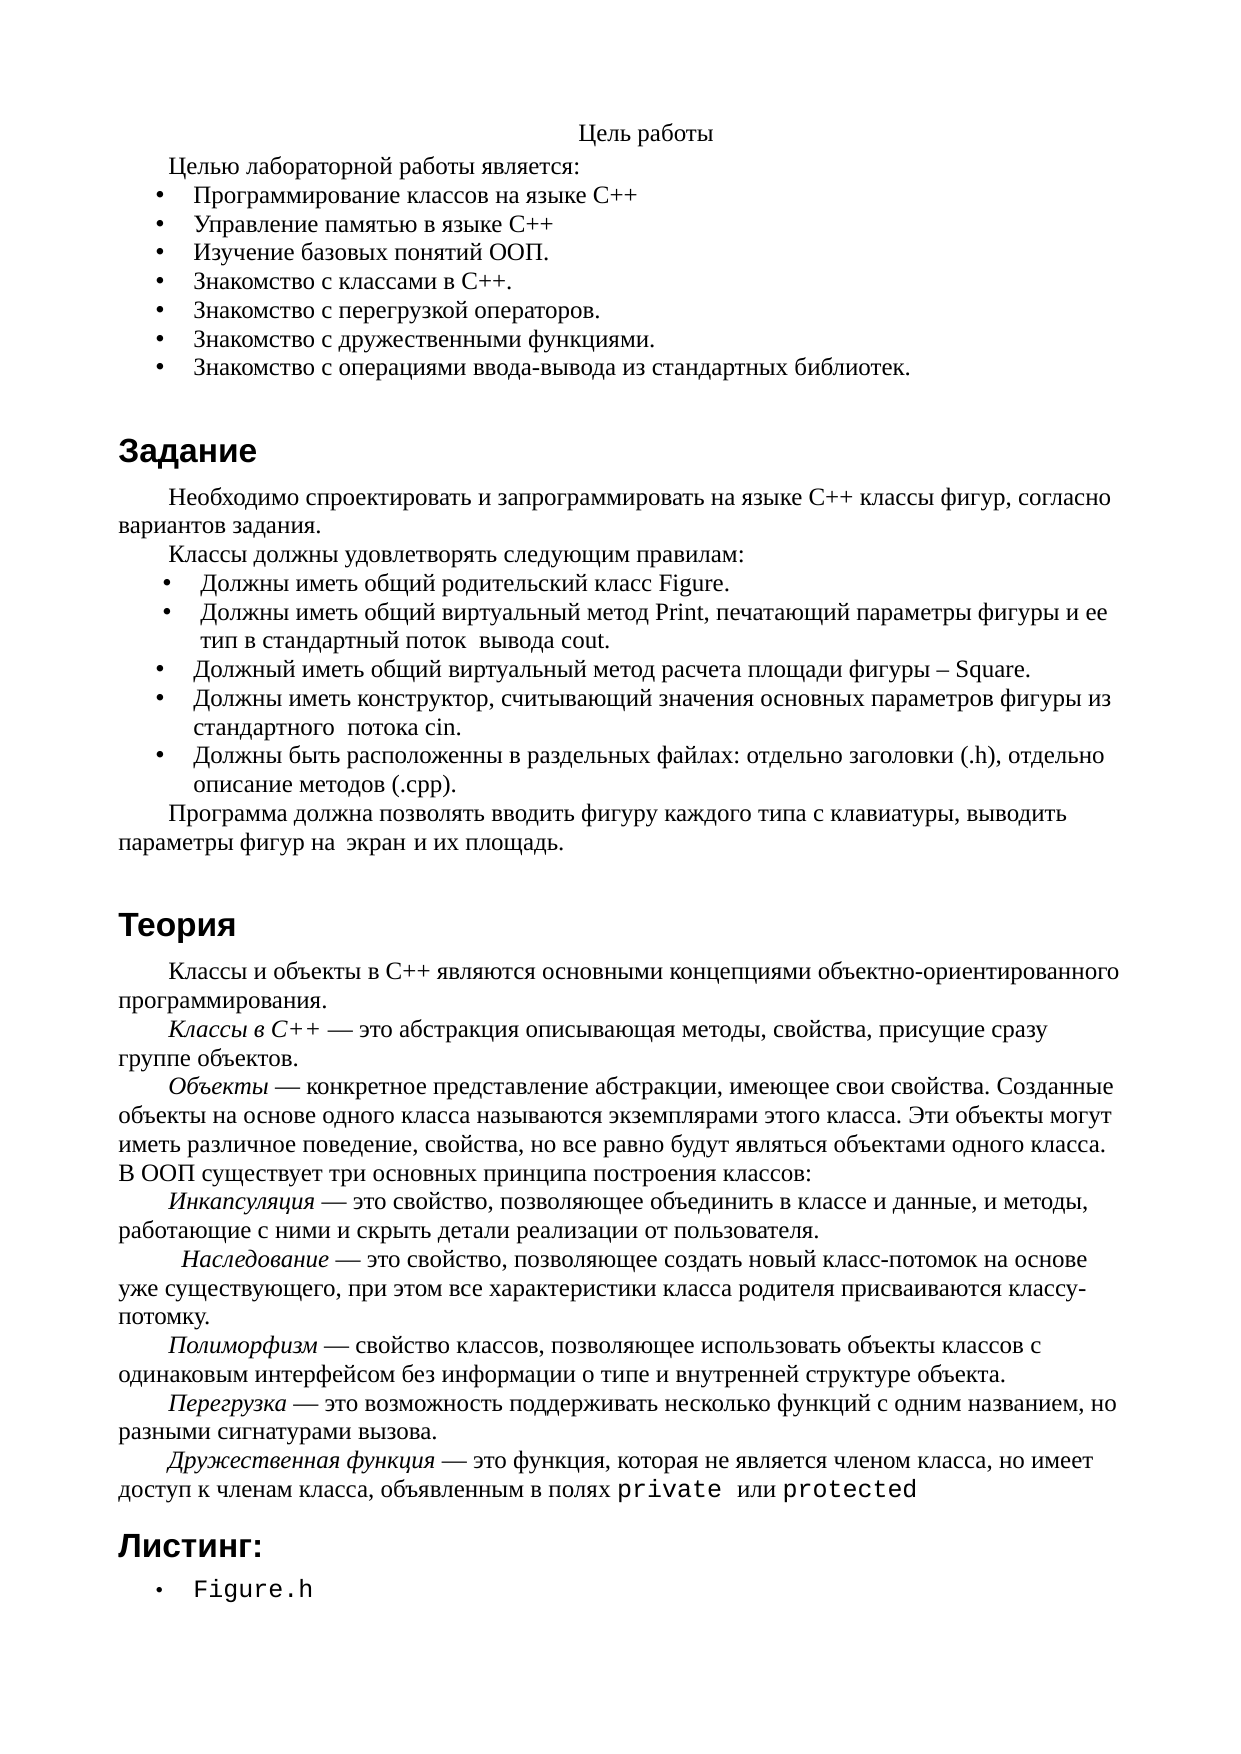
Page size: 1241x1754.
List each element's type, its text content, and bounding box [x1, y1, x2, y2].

text Объекты — конкретное представление абстракции, имеющее свои свойства. Созданные объекты на основе одного класса называются экземплярами этого класса. Эти объекты могут иметь различное поведение, свойства, но все равно будут являться объектами одного класса. В ООП существует три основных принципа построения классов: [118, 1071, 1122, 1186]
list Должный иметь общий виртуальный метод расчета площади фигуры – Square. [156, 654, 1122, 683]
text Перегрузка — это возможность поддерживать несколько функций с одним названием, но разными сигнатурами вызова. [118, 1388, 1122, 1445]
text Классы и объекты в С++ являются основными концепциями объектно-ориентированного программирования. [118, 956, 1122, 1014]
subtitle Листинг: [118, 1526, 1122, 1564]
text Инкапсуляция — это свойство, позволяющее объединить в классе и данные, и методы, работающие с ними и скрыть детали реализации от пользователя. [118, 1186, 1122, 1244]
text Классы в С++ — это абстракция описывающая методы, свойства, присущие сразу группе объектов. [118, 1014, 1122, 1071]
subtitle Теория [118, 905, 1122, 944]
text Дружественная функция — это функция, которая не является членом класса, но имеет доступ к членам класса, объявленным в полях private или protected [118, 1445, 1122, 1505]
text Классы должны удовлетворять следующим правилам: [118, 539, 1122, 568]
text Цель работы [118, 118, 1122, 147]
text Полиморфизм — свойство классов, позволяющее использовать объекты классов с одинаковым интерфейсом без информации о типе и внутренней структуре объекта. [118, 1330, 1122, 1388]
list Должны иметь общий виртуальный метод Print, печатающий параметры фигуры и ее тип в стандартный поток вывода cout. [163, 597, 1122, 654]
list Должны иметь общий родительский класс Figure. [163, 568, 1122, 597]
list Управление памятью в языке С++ [156, 209, 1122, 237]
list Программирование классов на языке С++ [156, 180, 1122, 209]
list Должны быть расположенны в раздельных файлах: отдельно заголовки (.h), отдельно описание методов (.cpp). [156, 741, 1122, 798]
text Программа должна позволять вводить фигуру каждого типа с клавиатуры, выводить параметры фигур на экран и их площадь. [118, 798, 1122, 856]
list Знакомство с операциями ввода-вывода из стандартных библиотек. [156, 352, 1122, 381]
list Должны иметь конструктор, считывающий значения основных параметров фигуры из стандартного потока cin. [156, 683, 1122, 741]
list Знакомство с перегрузкой операторов. [156, 295, 1122, 324]
text Целью лабораторной работы является: [118, 151, 1122, 180]
text Наследование — это свойство, позволяющее создать новый класс-потомок на основе уже существующего, при этом все характеристики класса родителя присваиваются классу-потомку. [118, 1244, 1122, 1330]
list Figure.h [156, 1577, 1122, 1605]
text Необходимо спроектировать и запрограммировать на языке C++ классы фигур, согласно вариантов задания. [118, 482, 1122, 539]
subtitle Задание [118, 431, 1122, 469]
list Знакомство с дружественными функциями. [156, 324, 1122, 352]
list Изучение базовых понятий ООП. [156, 237, 1122, 266]
list Знакомство с классами в C++. [156, 266, 1122, 295]
